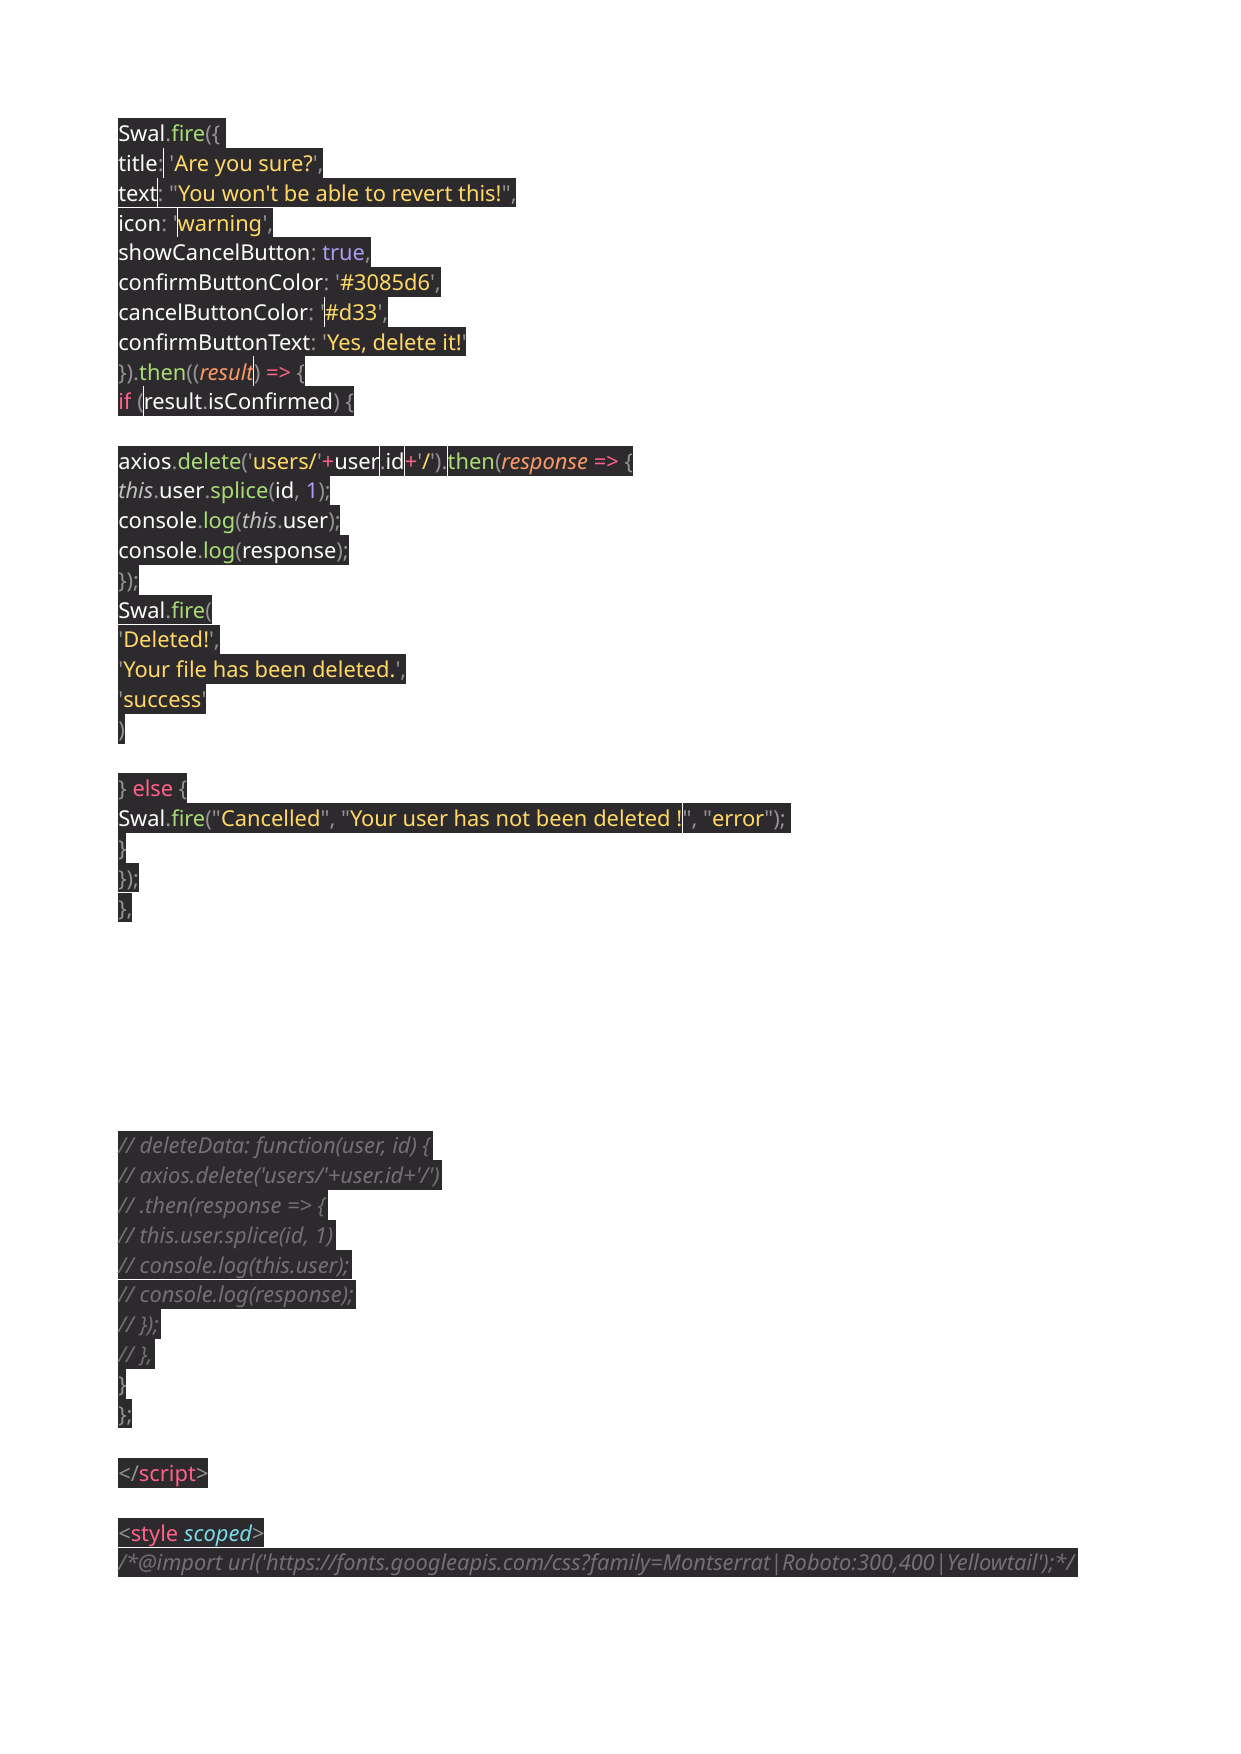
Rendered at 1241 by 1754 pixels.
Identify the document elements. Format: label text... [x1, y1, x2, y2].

text // axios.delete('users/'+user.id+'/') [118, 1160, 1122, 1190]
text if (result.isConfirmed) { [118, 386, 1122, 416]
text }); [118, 565, 1122, 595]
text Swal.fire("Cancelled", "Your user has not been deleted !", "error"); [118, 803, 1122, 833]
text axios.delete('users/'+user.id+'/').then(response => { [118, 446, 1122, 476]
text Swal.fire( [118, 595, 1122, 624]
text confirmButtonText: 'Yes, delete it!' [118, 327, 1122, 356]
text /*@import url('https://fonts.googleapis.com/css?family=Montserrat|Roboto:300,400|Yellowtail');*/ [118, 1547, 1122, 1577]
text text: "You won't be able to revert this!", [118, 178, 1122, 207]
text // console.log(this.user); [118, 1250, 1122, 1279]
text cancelButtonColor: '#d33', [118, 297, 1122, 327]
text }, [118, 892, 1122, 922]
text // }, [118, 1339, 1122, 1369]
text }); [118, 863, 1122, 892]
text confirmButtonColor: '#3085d6', [118, 267, 1122, 297]
text 'Your file has been deleted.', [118, 654, 1122, 684]
text // }); [118, 1309, 1122, 1339]
text } else { [118, 773, 1122, 803]
text console.log(this.user); [118, 505, 1122, 535]
text console.log(response); [118, 535, 1122, 565]
text icon: 'warning', [118, 207, 1122, 237]
text Swal.fire({ [118, 118, 1122, 148]
text title: 'Are you sure?', [118, 148, 1122, 178]
text // console.log(response); [118, 1279, 1122, 1309]
text // this.user.splice(id, 1) [118, 1220, 1122, 1250]
text 'Deleted!', [118, 624, 1122, 654]
text 'success' [118, 684, 1122, 714]
text }).then((result) => { [118, 356, 1122, 386]
text } [118, 1369, 1122, 1399]
text this.user.splice(id, 1); [118, 476, 1122, 505]
text showCancelButton: true, [118, 237, 1122, 267]
text <style scoped> [118, 1518, 1122, 1547]
text // deleteData: function(user, id) { [118, 1131, 1122, 1160]
text </script> [118, 1458, 1122, 1488]
text // .then(response => { [118, 1190, 1122, 1220]
text } [118, 833, 1122, 863]
text }; [118, 1399, 1122, 1428]
text ) [118, 714, 1122, 744]
